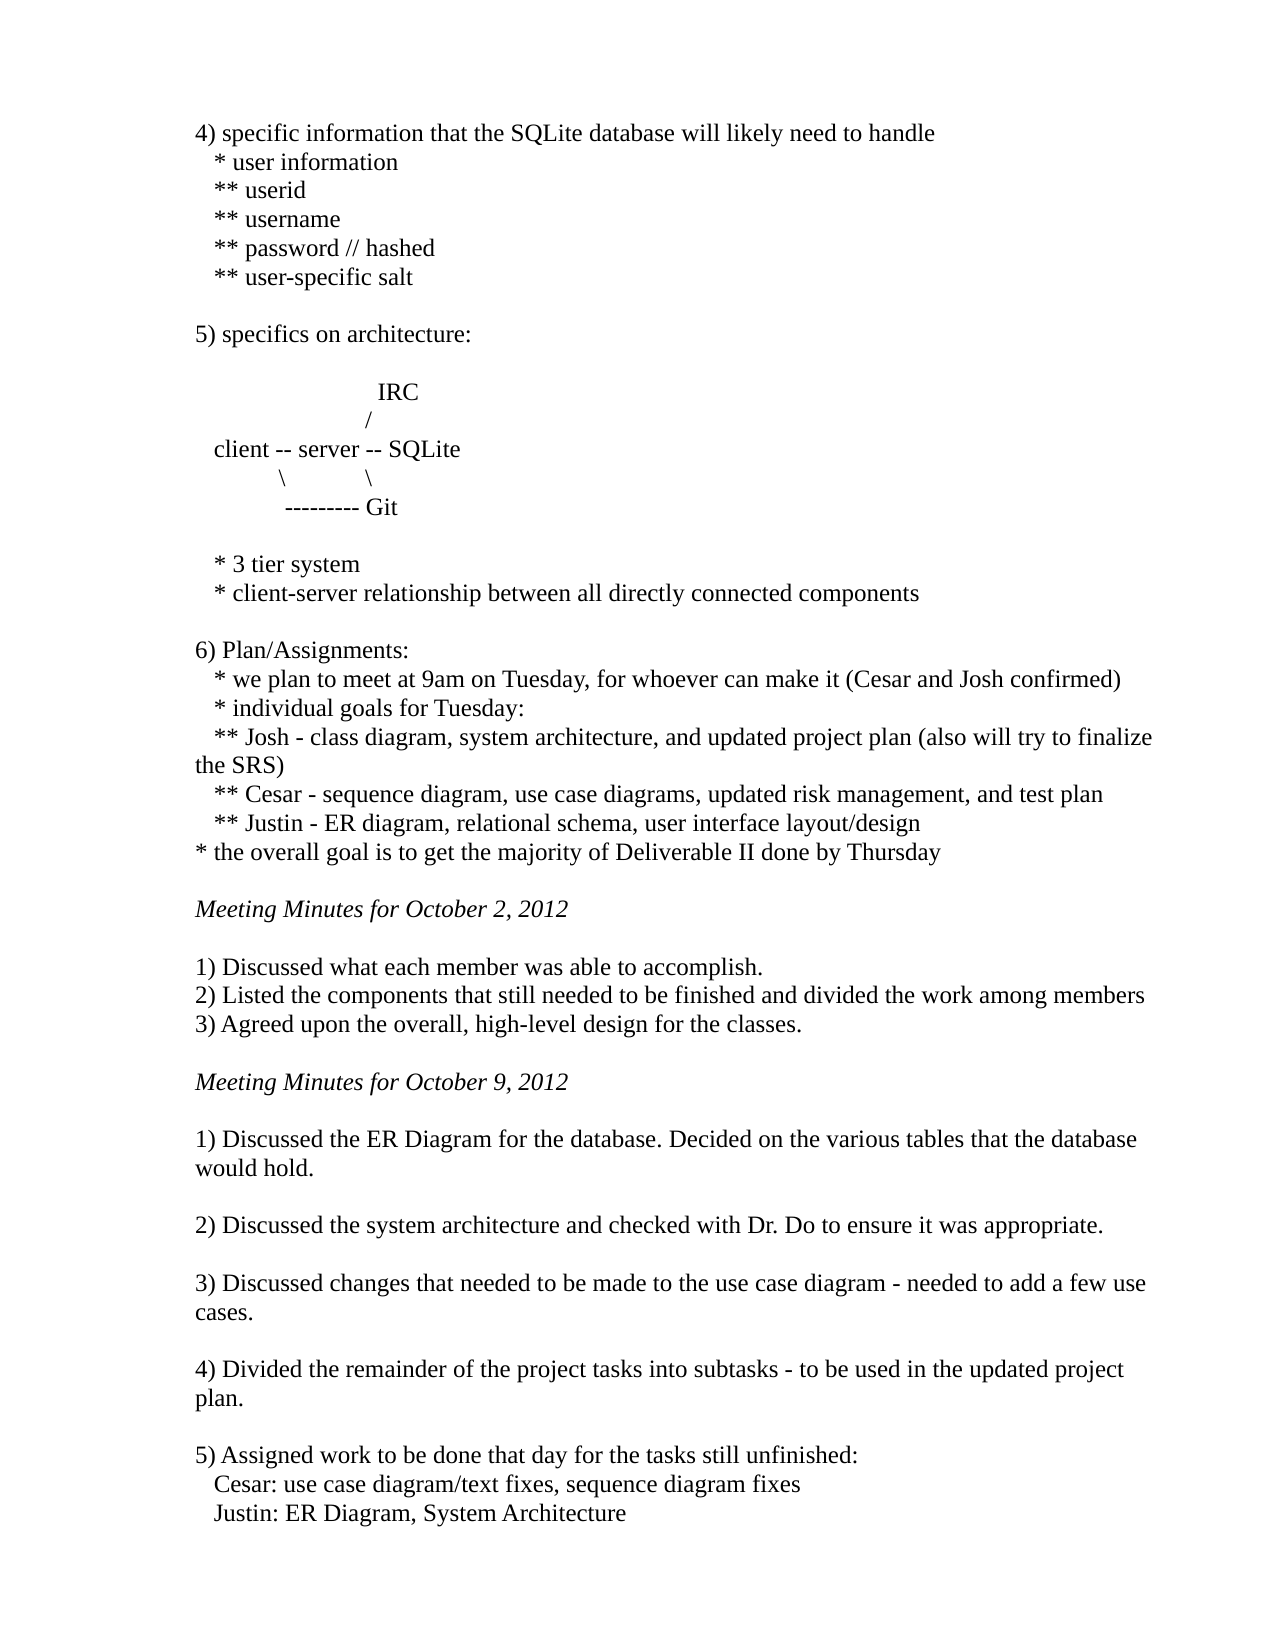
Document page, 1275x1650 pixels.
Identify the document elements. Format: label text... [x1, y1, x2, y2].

text 3) Agreed upon the overall, high-level design for the classes. [195, 1009, 1157, 1038]
text * user information [195, 147, 1157, 176]
text * individual goals for Tuesday: [195, 693, 1157, 722]
text Justin: ER Diagram, System Architecture [195, 1498, 1157, 1527]
text \ \ [195, 463, 1157, 492]
text --------- Git [195, 492, 1157, 521]
text 5) specifics on architecture: [195, 319, 1157, 348]
text Cesar: use case diagram/text fixes, sequence diagram fixes [195, 1469, 1157, 1498]
text Meeting Minutes for October 9, 2012 [195, 1067, 1157, 1096]
text 2) Listed the components that still needed to be finished and divided the work among members [195, 981, 1157, 1009]
text * we plan to meet at 9am on Tuesday, for whoever can make it (Cesar and Josh confirmed) [195, 664, 1157, 693]
text 6) Plan/Assignments: [195, 636, 1157, 664]
text / [195, 406, 1157, 434]
text 4) specific information that the SQLite database will likely need to handle [195, 118, 1157, 147]
text client -- server -- SQLite [195, 434, 1157, 463]
text 4) Divided the remainder of the project tasks into subtasks - to be used in the updated project plan. [195, 1354, 1157, 1412]
text ** Josh - class diagram, system architecture, and updated project plan (also will try to finalize the SRS) [195, 722, 1157, 779]
text ** username [195, 204, 1157, 233]
text Meeting Minutes for October 2, 2012 [195, 894, 1157, 923]
text * the overall goal is to get the majority of Deliverable II done by Thursday [195, 837, 1157, 866]
text * 3 tier system [195, 549, 1157, 578]
text 3) Discussed changes that needed to be made to the use case diagram - needed to add a few use cases. [195, 1268, 1157, 1326]
text ** password // hashed [195, 233, 1157, 262]
text 2) Discussed the system architecture and checked with Dr. Do to ensure it was appropriate. [195, 1211, 1157, 1239]
text ** user-specific salt [195, 262, 1157, 291]
text 1) Discussed what each member was able to accomplish. [195, 952, 1157, 981]
text ** Justin - ER diagram, relational schema, user interface layout/design [195, 808, 1157, 837]
text 1) Discussed the ER Diagram for the database. Decided on the various tables that the database would hold. [195, 1124, 1157, 1182]
text 5) Assigned work to be done that day for the tasks still unfinished: [195, 1441, 1157, 1469]
text ** Cesar - sequence diagram, use case diagrams, updated risk management, and test plan [195, 779, 1157, 808]
text IRC [195, 377, 1157, 406]
text ** userid [195, 176, 1157, 204]
text * client-server relationship between all directly connected components [195, 578, 1157, 607]
